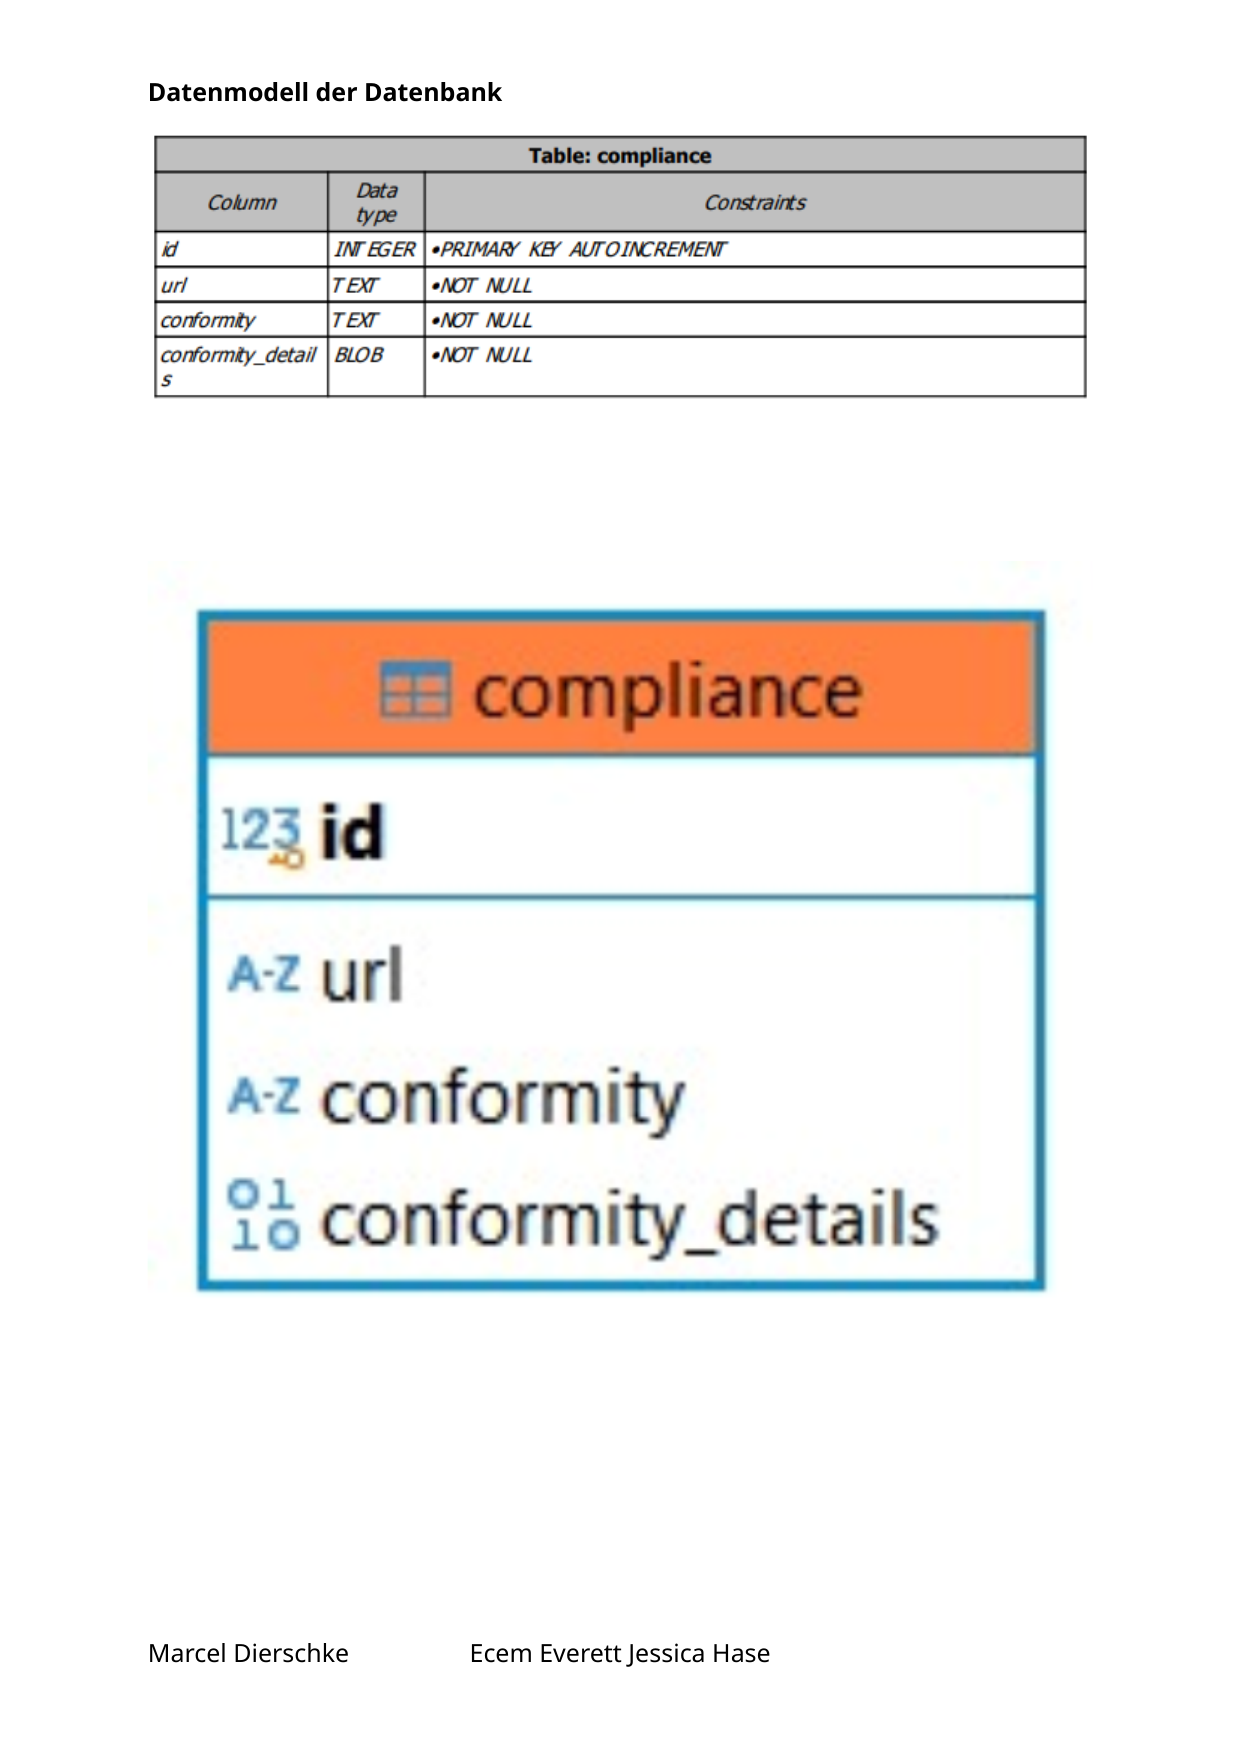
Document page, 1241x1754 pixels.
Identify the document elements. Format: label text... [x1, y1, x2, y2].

text Datenmodell der Datenbank [148, 75, 1093, 109]
